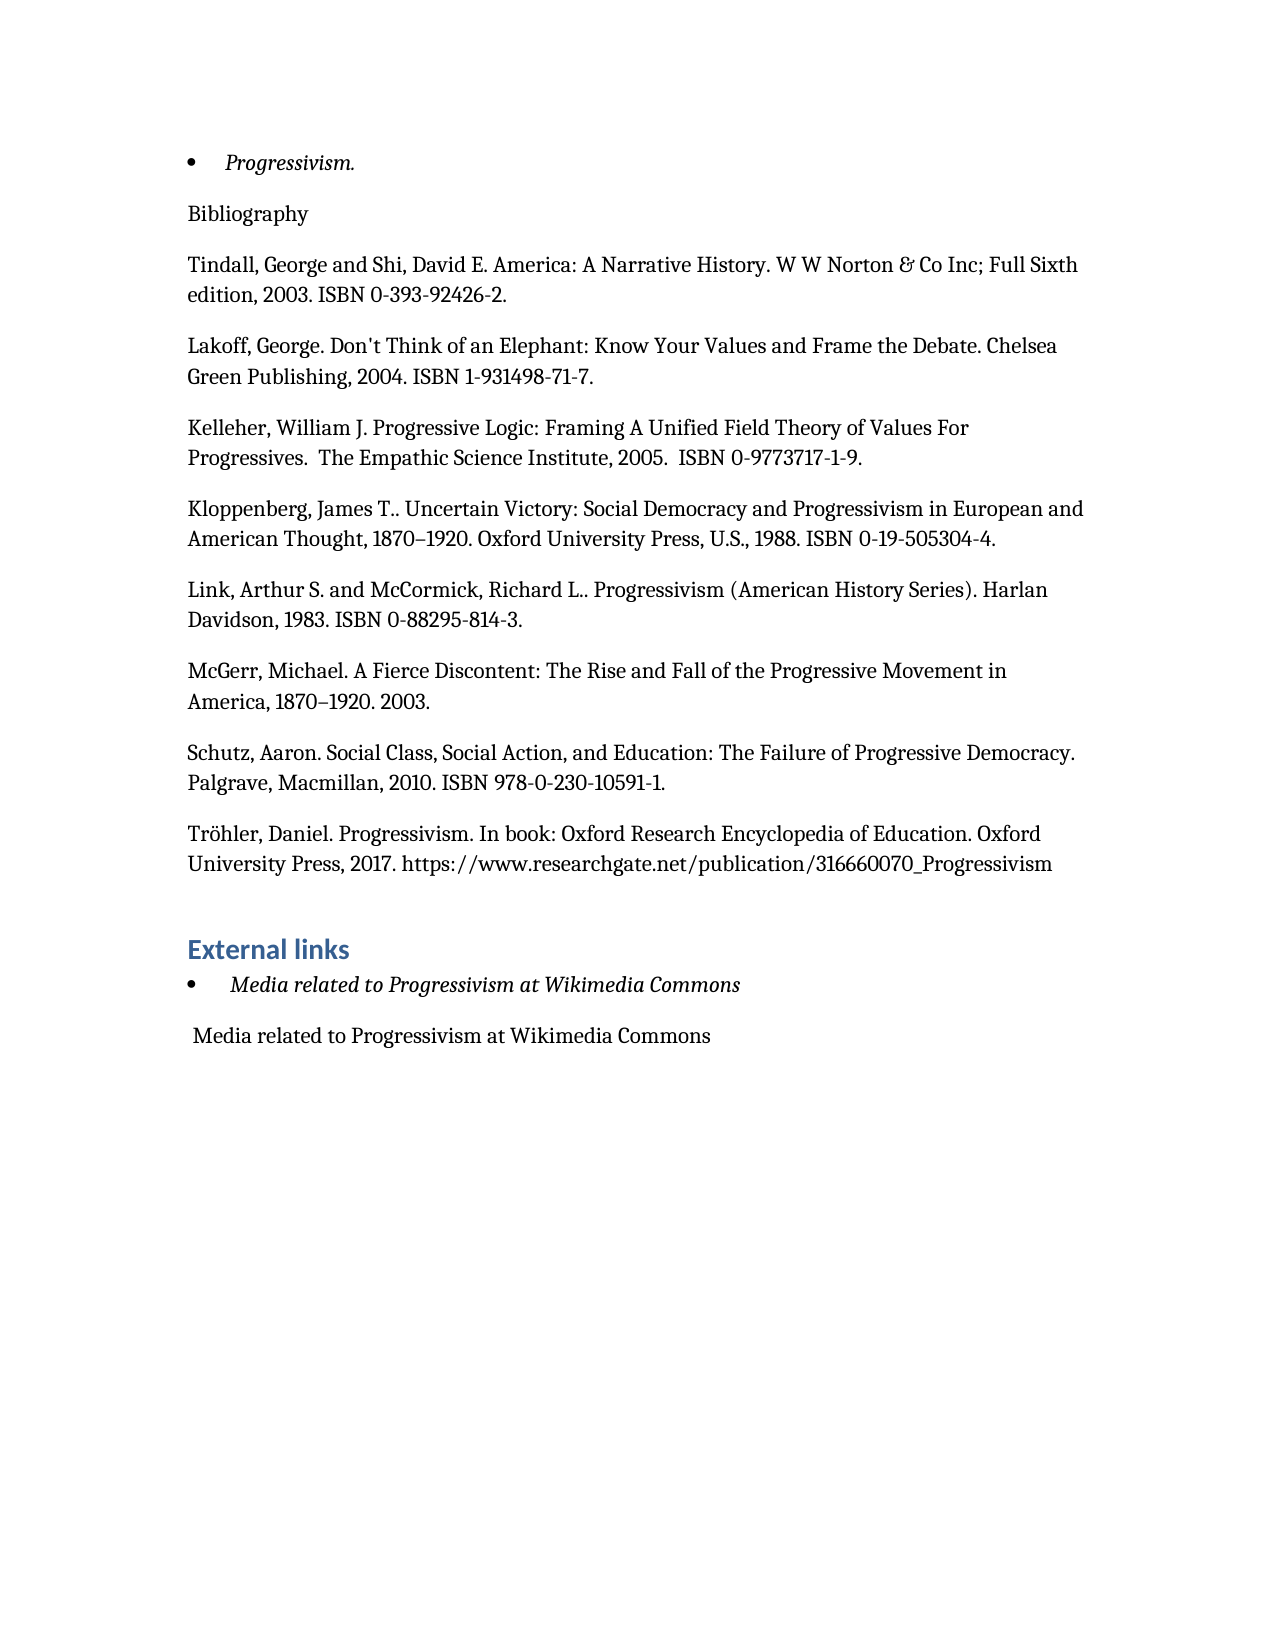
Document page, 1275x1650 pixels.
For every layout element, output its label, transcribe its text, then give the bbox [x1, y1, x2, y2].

list Media related to Progressivism at Wikimedia Commons [187, 972, 1087, 998]
text Media related to Progressivism at Wikimedia Commons [187, 1023, 1087, 1049]
text Tindall, George and Shi, David E. America: A Narrative History. W W Norton & Co Inc; Full Sixth edition, 2003. ISBN 0-393-92426-2. [187, 252, 1087, 309]
text Bibliography [187, 201, 1087, 227]
text Kloppenberg, James T.. Uncertain Victory: Social Democracy and Progressivism in European and American Thought, 1870–1920. Oxford University Press, U.S., 1988. ISBN 0-19-505304-4. [187, 496, 1087, 552]
text McGerr, Michael. A Fierce Discontent: The Rise and Fall of the Progressive Movement in America, 1870–1920. 2003. [187, 658, 1087, 715]
text Schutz, Aaron. Social Class, Social Action, and Education: The Failure of Progressive Democracy. Palgrave, Macmillan, 2010. ISBN 978-0-230-10591-1. [187, 739, 1087, 796]
text Kelleher, William J. Progressive Logic: Framing A Unified Field Theory of Values For Progressives. The Empathic Science Institute, 2005. ISBN 0-9773717-1-9. [187, 414, 1087, 471]
text Lakoff, George. Don't Think of an Elephant: Know Your Values and Frame the Debate. Chelsea Green Publishing, 2004. ISBN 1-931498-71-7. [187, 333, 1087, 390]
subtitle External links [187, 931, 1087, 967]
text Link, Arthur S. and McCormick, Richard L.. Progressivism (American History Series). Harlan Davidson, 1983. ISBN 0-88295-814-3. [187, 577, 1087, 634]
text Tröhler, Daniel. Progressivism. In book: Oxford Research Encyclopedia of Education. Oxford University Press, 2017. https://www.researchgate.net/publication/316660070_Progressivism [187, 821, 1087, 877]
list Progressivism. [187, 150, 1087, 176]
